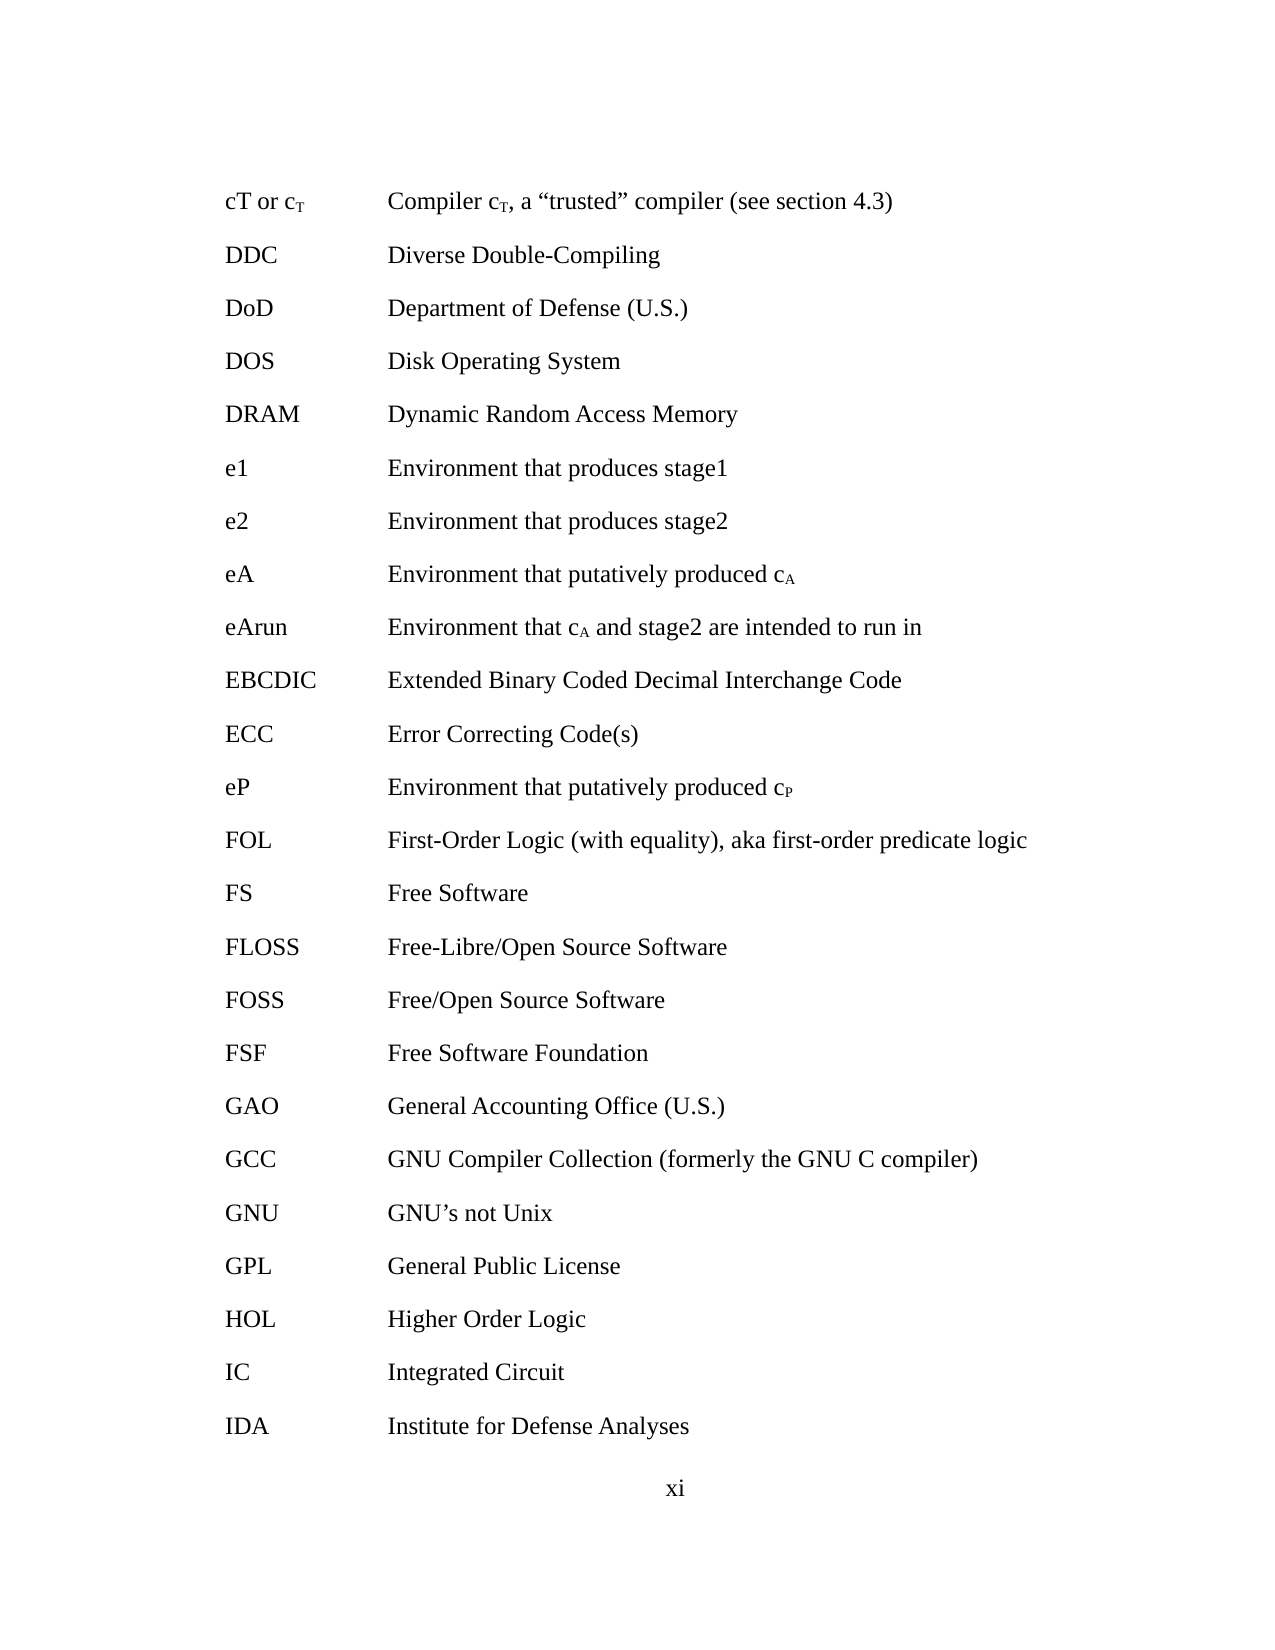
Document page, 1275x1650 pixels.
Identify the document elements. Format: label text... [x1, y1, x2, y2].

table_cell Environment that produces stage1 [388, 454, 1125, 507]
table_cell Higher Order Logic [388, 1305, 1125, 1358]
table_cell GAO [225, 1093, 387, 1146]
table_cell Disk Operating System [388, 347, 1125, 400]
table_cell First-Order Logic (with equality), aka first-order predicate logic [388, 826, 1125, 879]
table_cell GNU Compiler Collection (formerly the GNU C compiler) [388, 1146, 1125, 1199]
table_cell Error Correcting Code(s) [388, 720, 1125, 773]
table_cell Department of Defense (U.S.) [388, 294, 1125, 347]
table_cell Diverse Double-Compiling [388, 241, 1125, 294]
table_cell Free/Open Source Software [388, 986, 1125, 1039]
table_cell Compiler cT, a “trusted” compiler (see section 4.3) [388, 188, 1125, 241]
table_cell Free Software Foundation [388, 1039, 1125, 1092]
table_cell DRAM [225, 400, 387, 454]
table_cell Free-Libre/Open Source Software [388, 933, 1125, 986]
table_cell ECC [225, 720, 387, 773]
table_cell Free Software [388, 880, 1125, 933]
table_cell e2 [225, 507, 387, 560]
table_cell Institute for Defense Analyses [388, 1412, 1125, 1439]
table_cell eArun [225, 613, 387, 667]
table_cell eP [225, 773, 387, 826]
table_cell cT or cT [225, 188, 387, 241]
table_cell Extended Binary Coded Decimal Interchange Code [388, 667, 1125, 720]
table_cell Integrated Circuit [388, 1359, 1125, 1412]
table_cell Environment that putatively produced cA [388, 560, 1125, 613]
table_cell IDA [225, 1412, 387, 1439]
table_cell DDC [225, 241, 387, 294]
table_cell Environment that putatively produced cP [388, 773, 1125, 826]
table_cell DoD [225, 294, 387, 347]
table_cell FS [225, 880, 387, 933]
table_cell General Accounting Office (U.S.) [388, 1093, 1125, 1146]
table_cell GPL [225, 1252, 387, 1305]
table_cell Environment that produces stage2 [388, 507, 1125, 560]
table_cell IC [225, 1359, 387, 1412]
table_cell HOL [225, 1305, 387, 1358]
table_cell FOSS [225, 986, 387, 1039]
table_cell General Public License [388, 1252, 1125, 1305]
table_cell Environment that cA and stage2 are intended to run in [388, 613, 1125, 667]
table_cell GCC [225, 1146, 387, 1199]
table_cell GNU’s not Unix [388, 1199, 1125, 1252]
table_cell DOS [225, 347, 387, 400]
table_cell eA [225, 560, 387, 613]
table_cell Dynamic Random Access Memory [388, 400, 1125, 454]
table_cell FLOSS [225, 933, 387, 986]
table_cell EBCDIC [225, 667, 387, 720]
table_cell e1 [225, 454, 387, 507]
table_cell FSF [225, 1039, 387, 1092]
table_cell GNU [225, 1199, 387, 1252]
table_cell FOL [225, 826, 387, 879]
